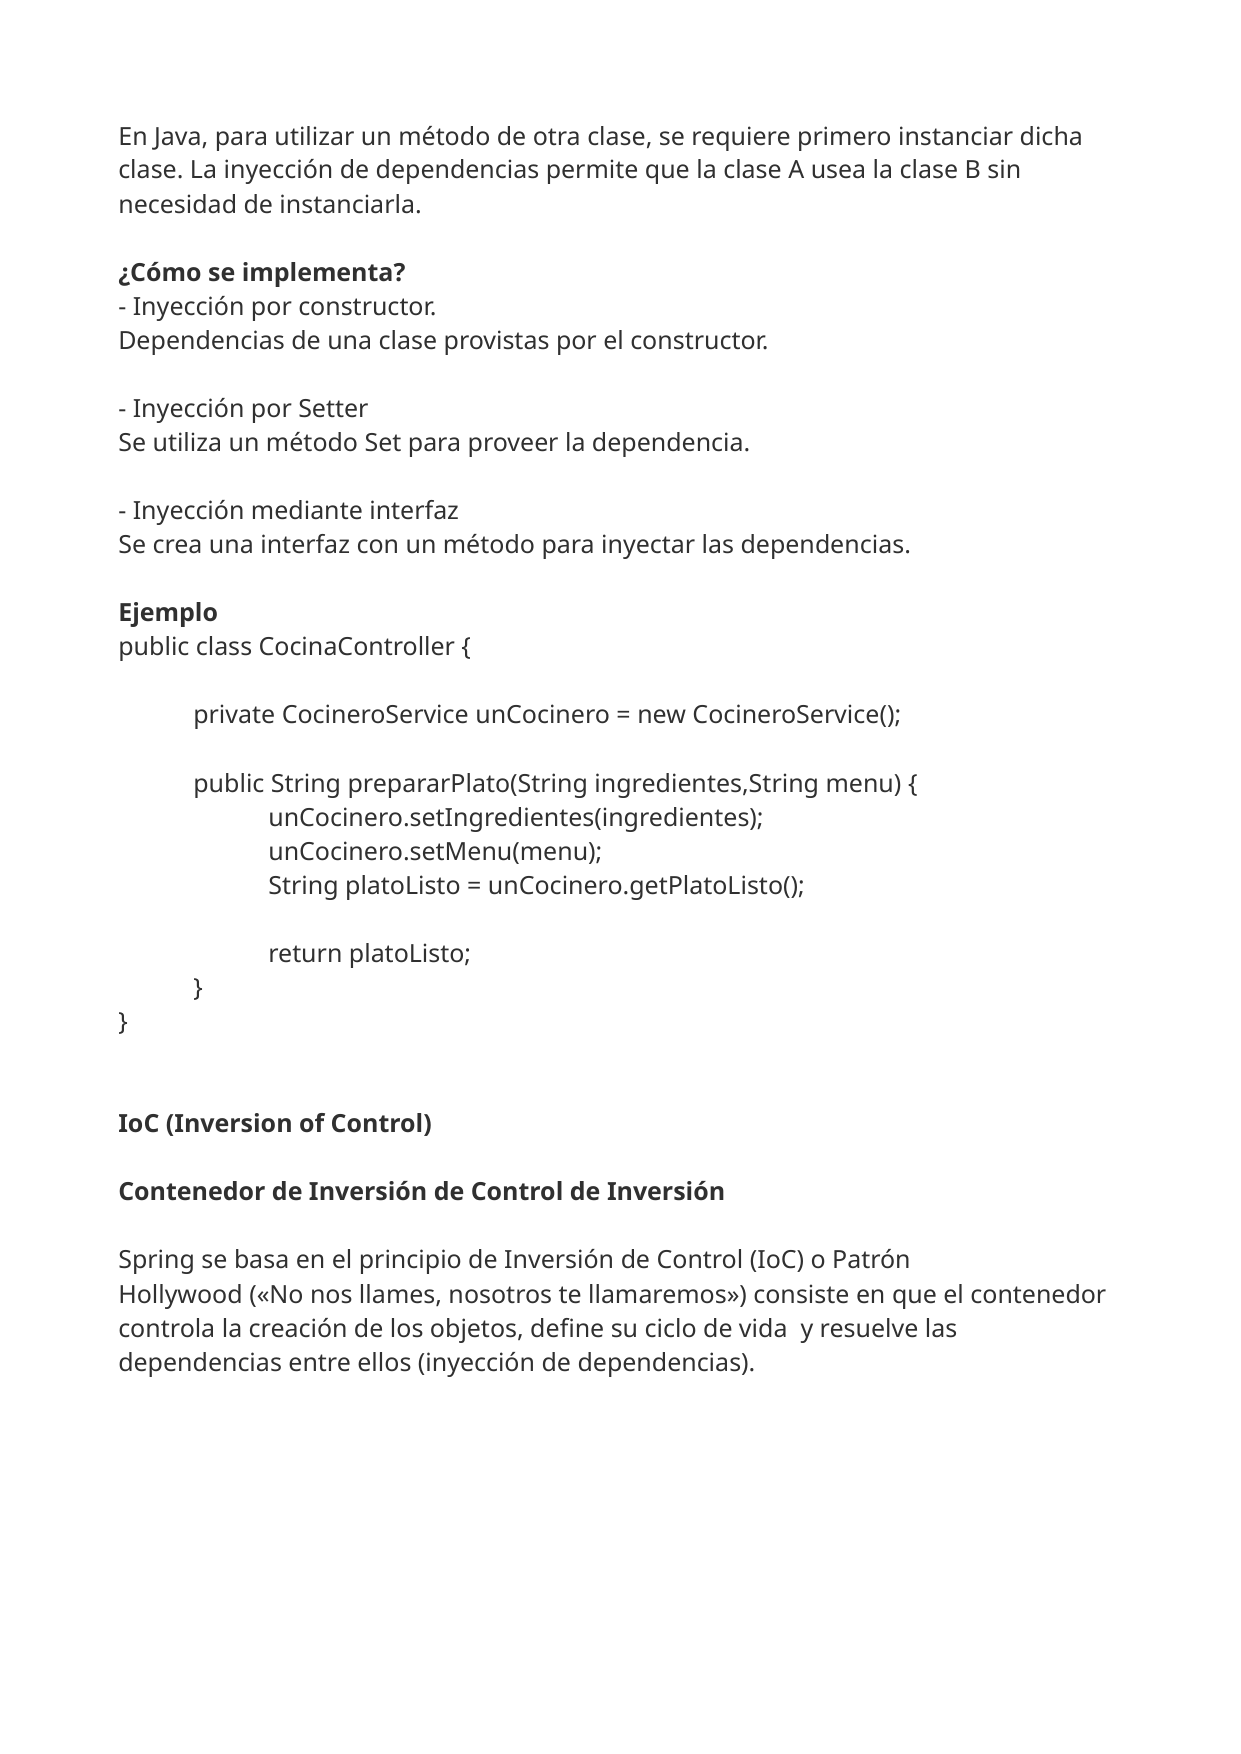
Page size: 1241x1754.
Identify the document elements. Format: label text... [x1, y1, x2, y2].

text Contenedor de Inversión de Control de Inversión [118, 1174, 1122, 1208]
text unCocinero.setIngredientes(ingredientes); [118, 799, 1122, 833]
text public class CocinaController { [118, 629, 1122, 663]
text Ejemplo [118, 595, 1122, 629]
text IoC (Inversion of Control) [118, 1106, 1122, 1140]
text String platoListo = unCocinero.getPlatoListo(); [118, 867, 1122, 902]
text return platoListo; [118, 936, 1122, 970]
text - Inyección por Setter [118, 391, 1122, 425]
text Hollywood («No nos llames, nosotros te llamaremos») consiste en que el contenedor controla la creación de los objetos, define su ciclo de vida y resuelve las dependencias entre ellos (inyección de dependencias). [118, 1276, 1122, 1378]
text Dependencias de una clase provistas por el constructor. [118, 322, 1122, 357]
text } [118, 970, 1122, 1004]
text - Inyección por constructor. [118, 288, 1122, 322]
text Se utiliza un método Set para proveer la dependencia. [118, 425, 1122, 459]
text private CocineroService unCocinero = new CocineroService(); [118, 697, 1122, 731]
text Se crea una interfaz con un método para inyectar las dependencias. [118, 527, 1122, 561]
text En Java, para utilizar un método de otra clase, se requiere primero instanciar dicha clase. La inyección de dependencias permite que la clase A usea la clase B sin necesidad de instanciarla. [118, 118, 1122, 220]
text Spring se basa en el principio de Inversión de Control (IoC) o Patrón [118, 1242, 1122, 1276]
text } [118, 1004, 1122, 1038]
text unCocinero.setMenu(menu); [118, 833, 1122, 867]
text ¿Cómo se implementa? [118, 254, 1122, 288]
text - Inyección mediante interfaz [118, 493, 1122, 527]
text public String prepararPlato(String ingredientes,String menu) { [118, 765, 1122, 799]
